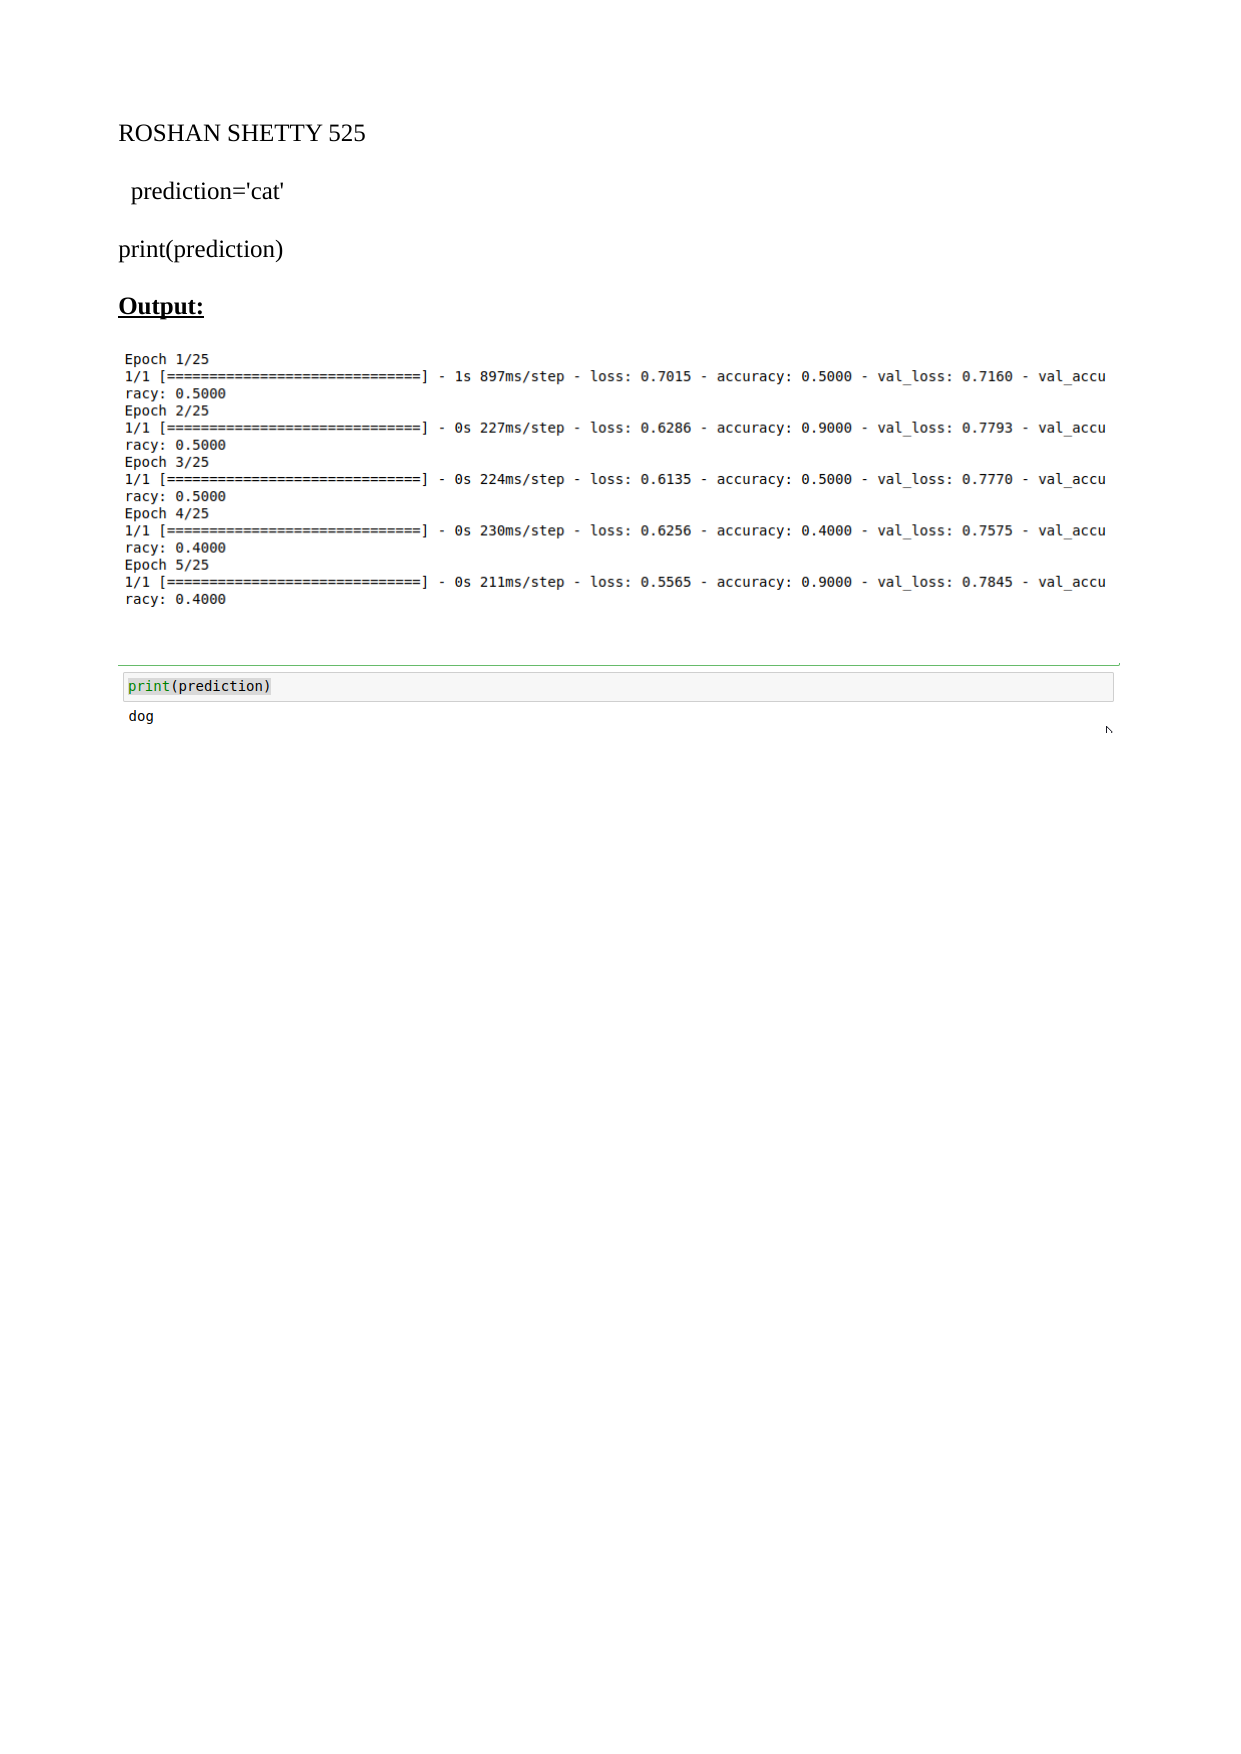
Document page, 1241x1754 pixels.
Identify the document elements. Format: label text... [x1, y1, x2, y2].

text prediction='cat' [118, 176, 1122, 205]
picture [118, 348, 1123, 607]
text Output: [118, 291, 1122, 320]
picture [118, 663, 1123, 733]
text print(prediction) [118, 234, 1122, 263]
